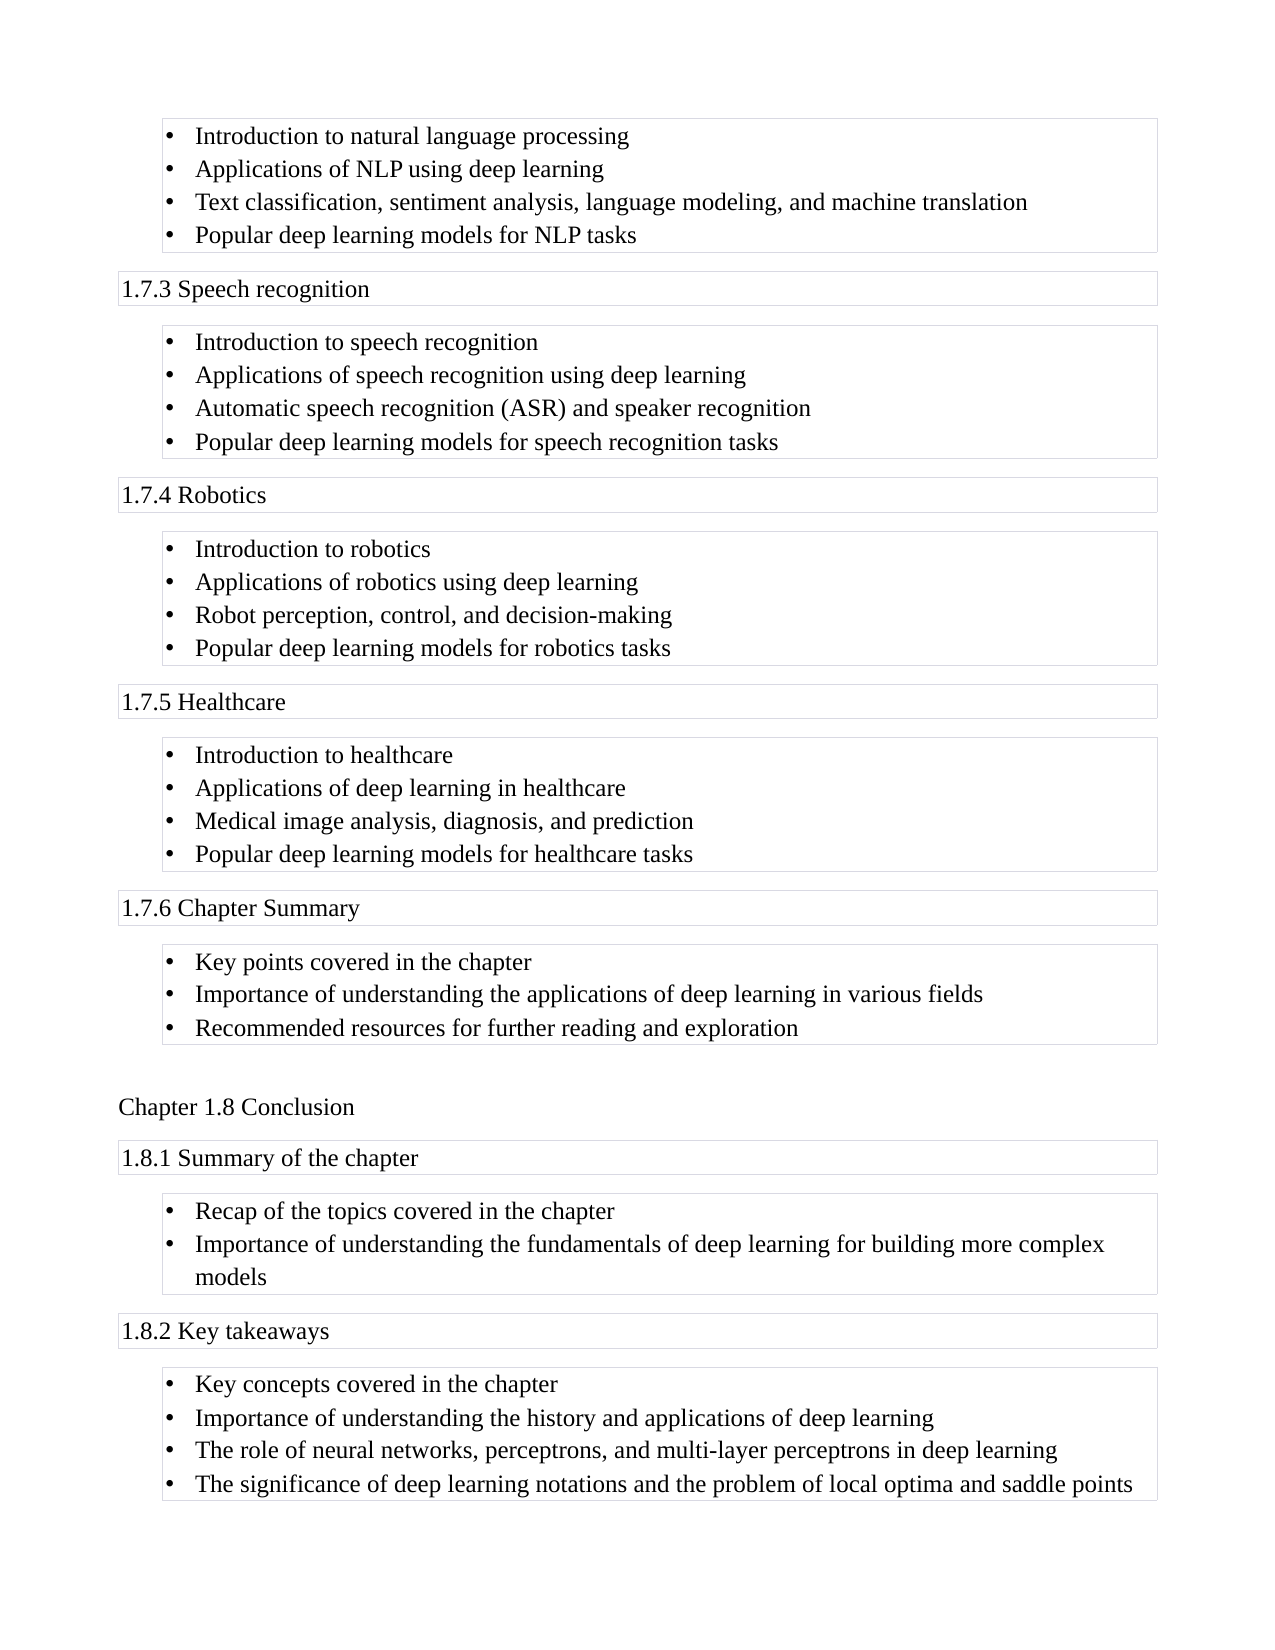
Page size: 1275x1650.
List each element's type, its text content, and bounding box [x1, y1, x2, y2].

list Introduction to robotics [163, 532, 1157, 563]
text 1.8.1 Summary of the chapter [119, 1141, 1157, 1174]
list Applications of robotics using deep learning [163, 564, 1157, 596]
list The role of neural networks, perceptrons, and multi-layer perceptrons in deep learning [163, 1433, 1157, 1464]
list Popular deep learning models for robotics tasks [163, 630, 1157, 665]
list Introduction to natural language processing [163, 119, 1157, 150]
list Key concepts covered in the chapter [163, 1368, 1157, 1398]
text 1.7.5 Healthcare [119, 685, 1157, 718]
text 1.8.2 Key takeaways [119, 1314, 1157, 1348]
list Recap of the topics covered in the chapter [163, 1194, 1157, 1225]
list The significance of deep learning notations and the problem of local optima and saddle points [163, 1466, 1157, 1500]
list Popular deep learning models for NLP tasks [163, 217, 1157, 252]
text 1.7.4 Robotics [119, 478, 1157, 512]
list Introduction to speech recognition [163, 326, 1157, 356]
list Importance of understanding the applications of deep learning in various fields [163, 977, 1157, 1008]
list Popular deep learning models for speech recognition tasks [163, 423, 1157, 458]
list Applications of NLP using deep learning [163, 151, 1157, 183]
list Applications of deep learning in healthcare [163, 770, 1157, 802]
list Importance of understanding the history and applications of deep learning [163, 1399, 1157, 1431]
list Robot perception, control, and decision-making [163, 597, 1157, 629]
list Importance of understanding the fundamentals of deep learning for building more complex models [163, 1226, 1157, 1294]
list Applications of speech recognition using deep learning [163, 357, 1157, 389]
list Automatic speech recognition (ASR) and speaker recognition [163, 391, 1157, 422]
text 1.7.6 Chapter Summary [119, 891, 1157, 925]
text 1.7.3 Speech recognition [119, 272, 1157, 305]
list Introduction to healthcare [163, 738, 1157, 769]
list Popular deep learning models for healthcare tasks [163, 836, 1157, 871]
list Text classification, sentiment analysis, language modeling, and machine translation [163, 184, 1157, 216]
list Key points covered in the chapter [163, 945, 1157, 975]
list Medical image analysis, diagnosis, and prediction [163, 803, 1157, 835]
list Recommended resources for further reading and exploration [163, 1009, 1157, 1044]
text Chapter 1.8 Conclusion [118, 1092, 1157, 1121]
